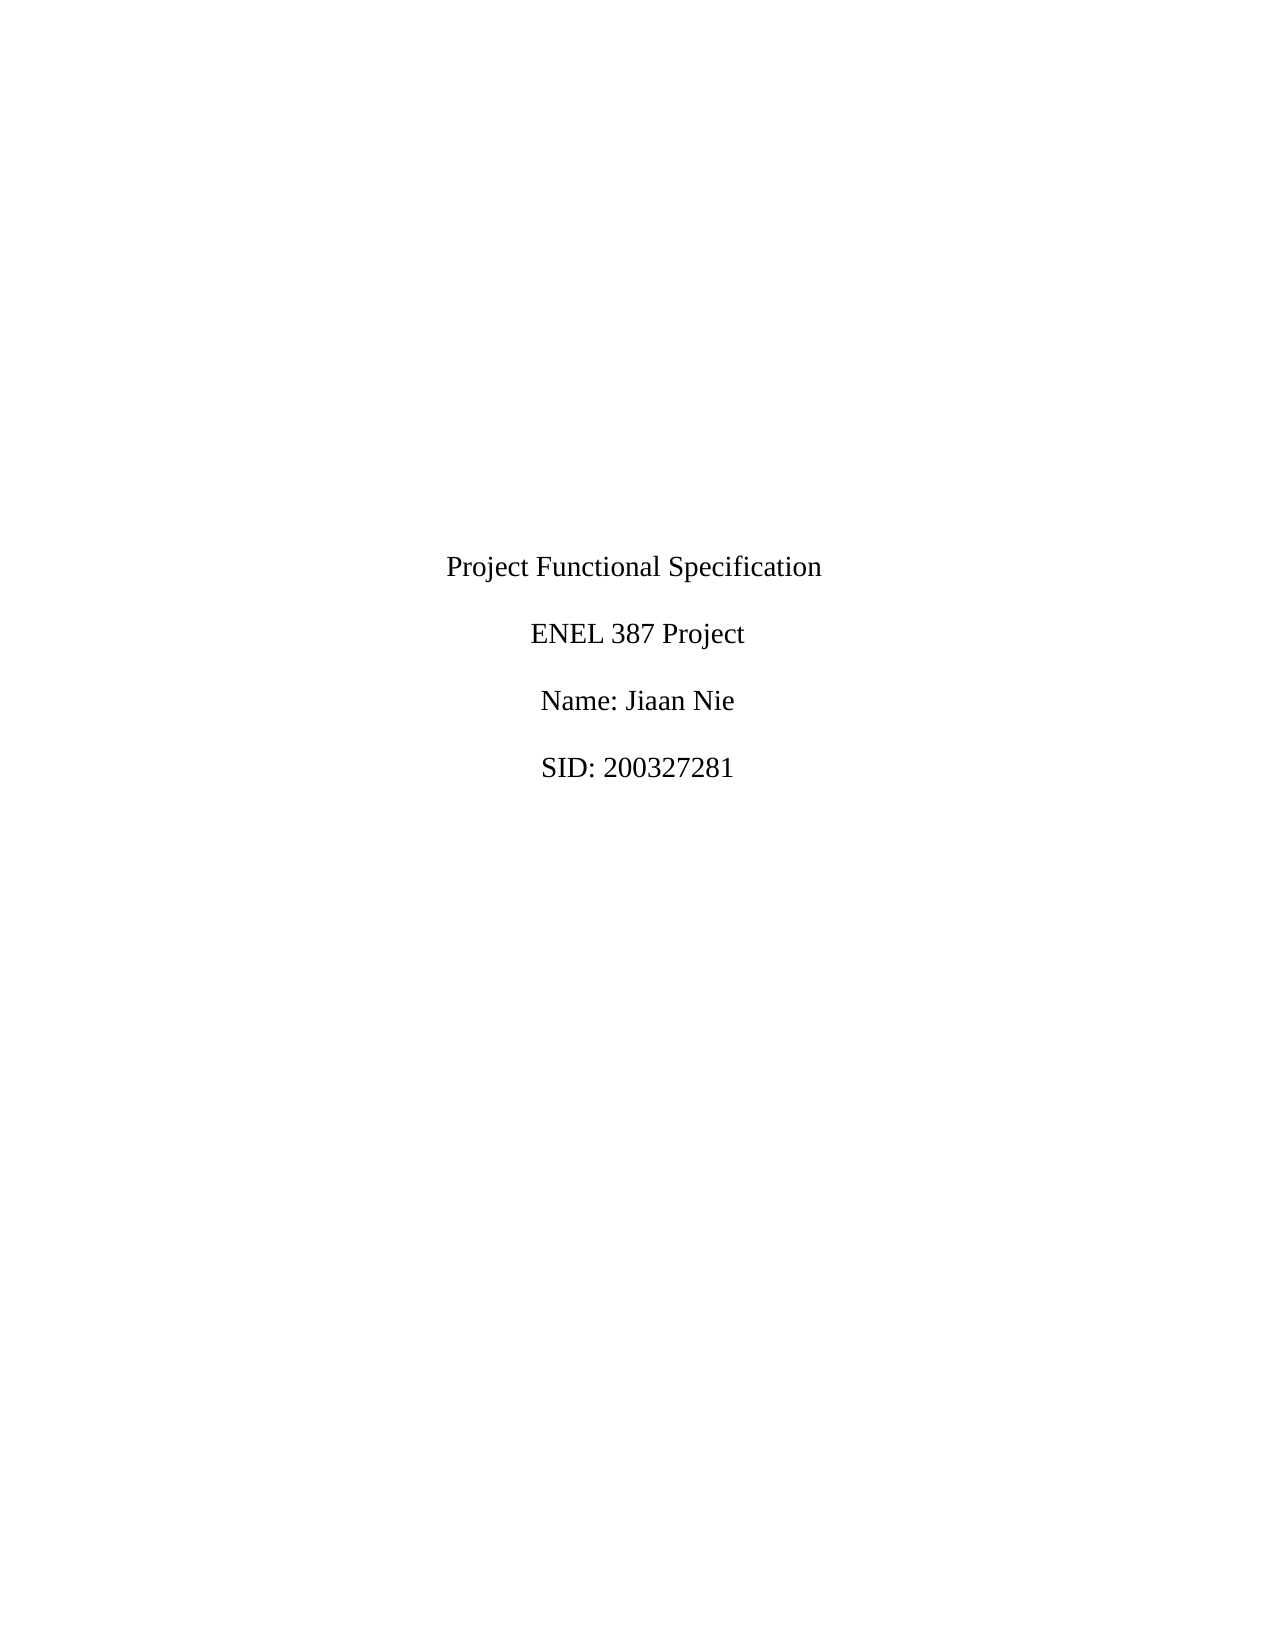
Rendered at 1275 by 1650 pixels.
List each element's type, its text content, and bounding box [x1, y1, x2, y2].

text Name: Jiaan Nie [118, 683, 1157, 717]
text Project Functional Specification [118, 549, 1157, 583]
text ENEL 387 Project [118, 616, 1157, 650]
text SID: 200327281 [118, 751, 1157, 784]
